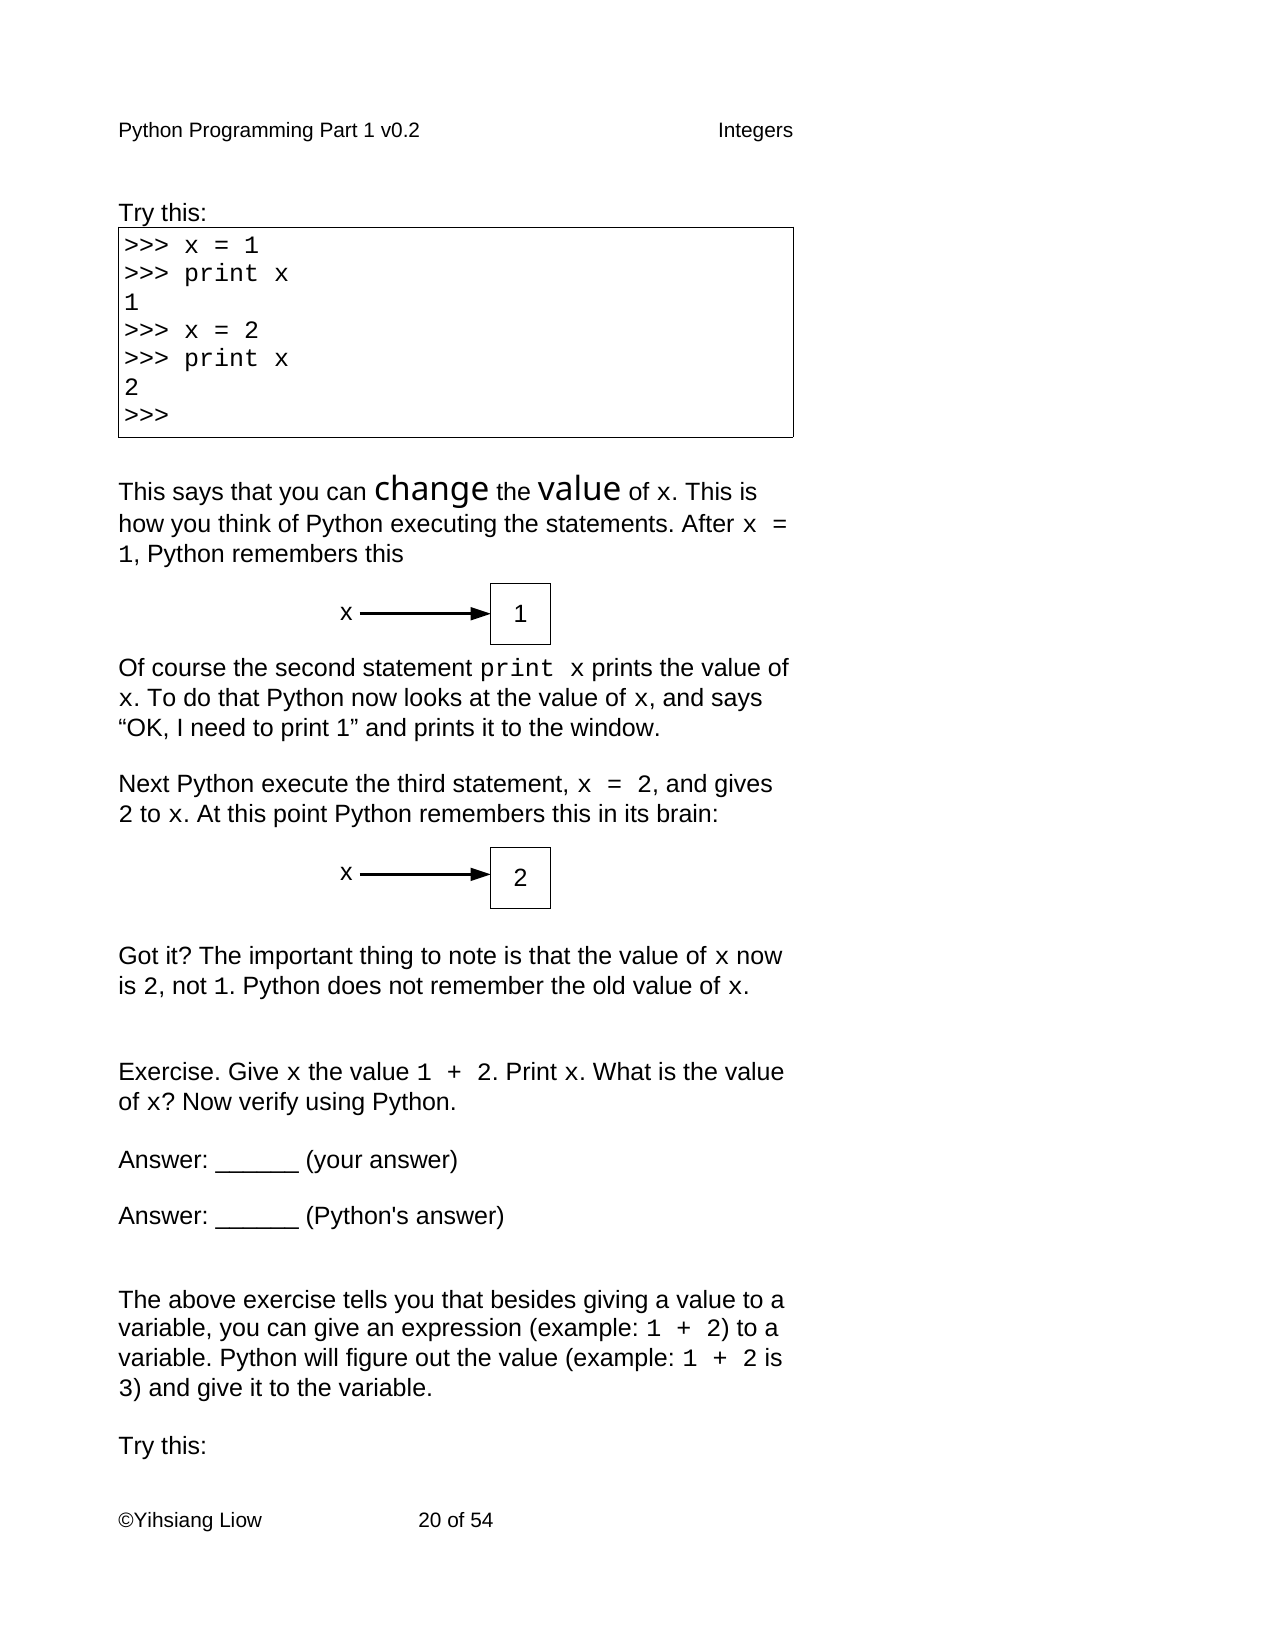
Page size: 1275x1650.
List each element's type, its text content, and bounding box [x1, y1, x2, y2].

text Try this: [118, 1432, 793, 1460]
text [551, 598, 793, 626]
text [551, 858, 793, 886]
text x [118, 598, 490, 626]
text Exercise. Give x the value 1 + 2. Print x. What is the value of x? Now verify using Python. [118, 1058, 793, 1118]
text Of course the second statement print x prints the value of x. To do that Python now looks at the value of x, and says “OK, I need to print 1” and prints it to the window. [118, 654, 793, 742]
table_header >>> x = 1 >>> print x 1 >>> x = 2 >>> print x 2 >>> [119, 228, 793, 437]
text Answer: ______ (your answer) [118, 1146, 793, 1174]
text Next Python execute the third statement, x = 2, and gives 2 to x. At this point Python remembers this in its brain: [118, 770, 793, 830]
text x [118, 858, 490, 886]
text The above exercise tells you that besides giving a value to a variable, you can give an expression (example: 1 + 2) to a variable. Python will figure out the value (example: 1 + 2 is 3) and give it to the variable. [118, 1286, 793, 1404]
text Got it? The important thing to note is that the value of x now is 2, not 1. Python does not remember the old value of x. [118, 942, 793, 1002]
text This says that you can change the value of x. This is how you think of Python executing the statements. After x = 1, Python remembers this [118, 464, 793, 570]
text Answer: ______ (Python's answer) [118, 1202, 793, 1230]
text Try this: [118, 199, 793, 227]
